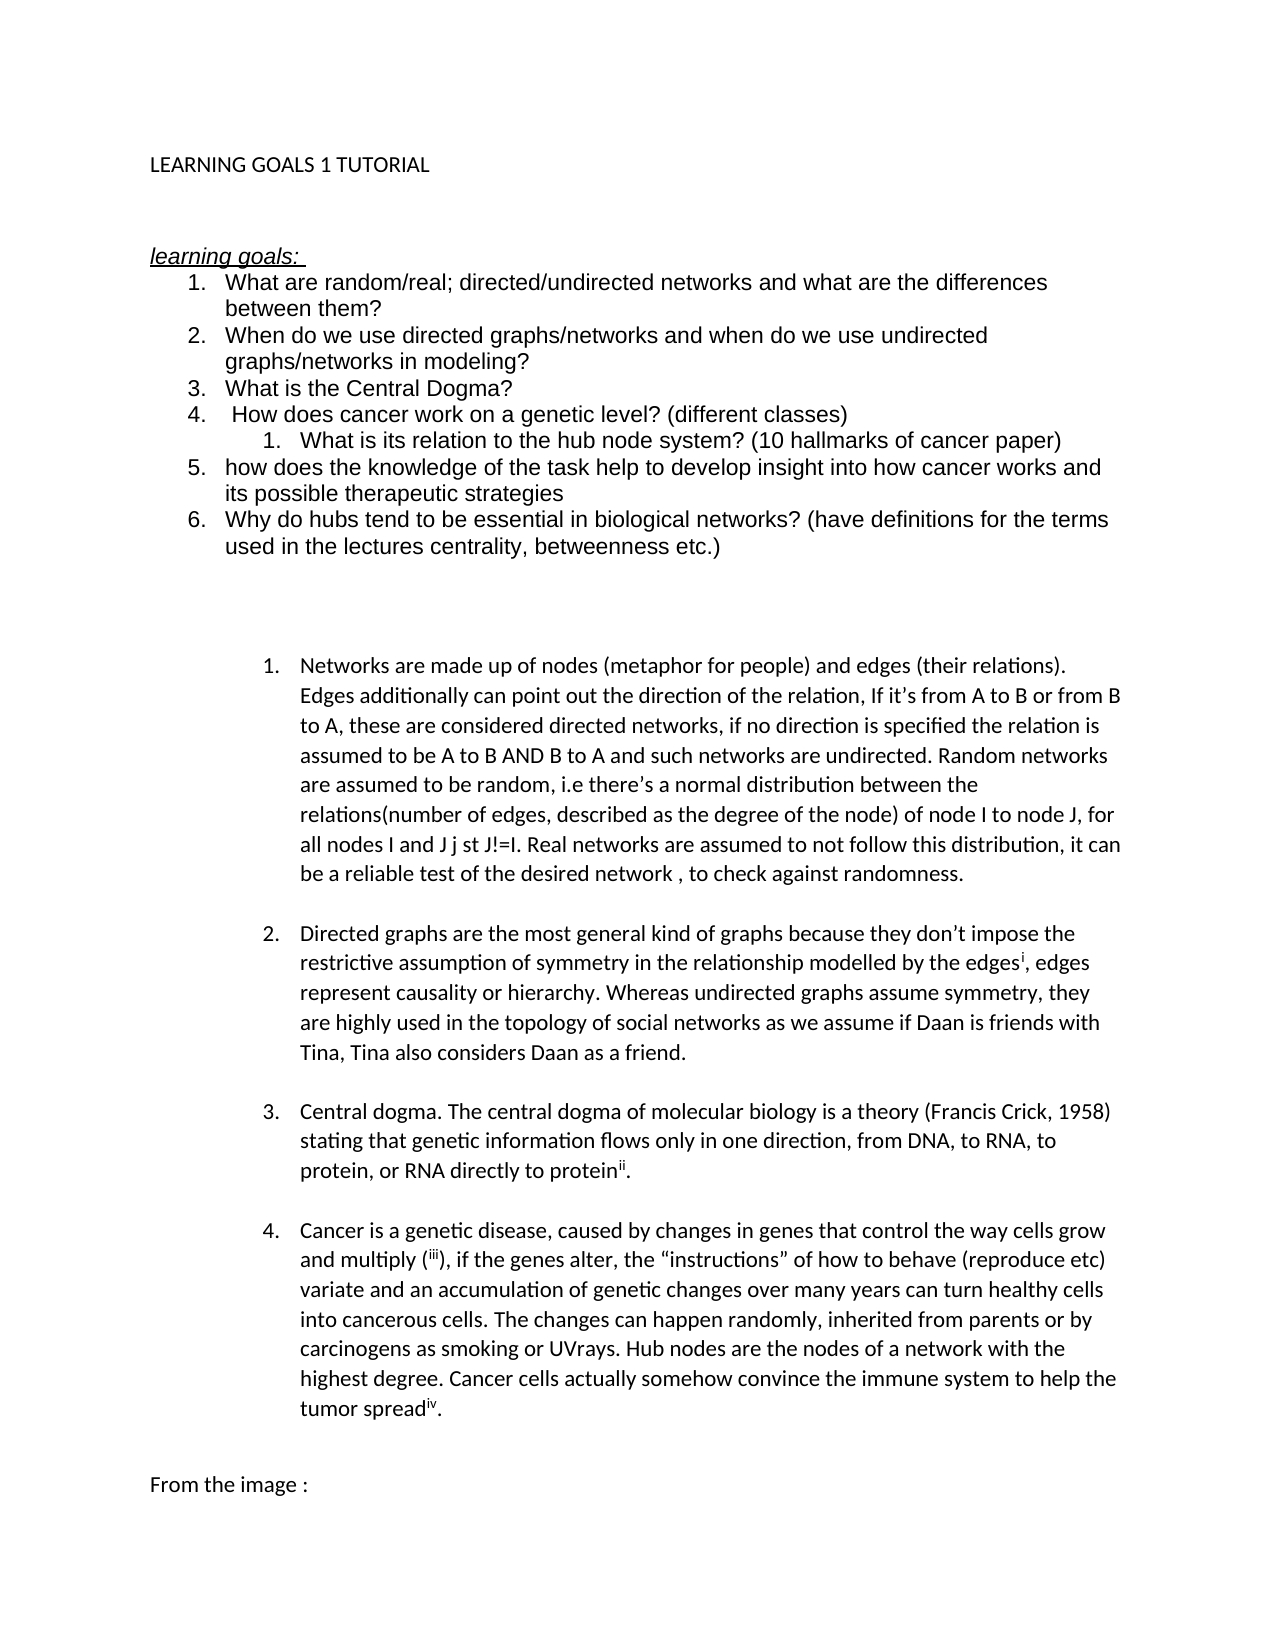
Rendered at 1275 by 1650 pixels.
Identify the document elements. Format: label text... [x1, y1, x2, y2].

list how does the knowledge of the task help to develop insight into how cancer works and its possible therapeutic strategies [187, 453, 1125, 506]
list Cancer is a genetic disease, caused by changes in genes that control the way cells grow and multiply (), if the genes alter, the “instructions” of how to behave (reproduce etc) variate and an accumulation of genetic changes over many years can turn healthy cells into cancerous cells. The changes can happen randomly, inherited from parents or by carcinogens as smoking or UVrays. Hub nodes are the nodes of a network with the highest degree. Cancer cells actually somehow convince the immune system to help the tumor spread. [262, 1216, 1125, 1422]
list Why do hubs tend to be essential in biological networks? (have definitions for the terms used in the lectures centrality, betweenness etc.) [187, 506, 1125, 559]
text From the image : [150, 1470, 1125, 1498]
text learning goals: [150, 243, 1125, 269]
list What are random/real; directed/undirected networks and what are the differences between them? [187, 269, 1125, 322]
list Directed graphs are the most general kind of graphs because they don’t impose the restrictive assumption of symmetry in the relationship modelled by the edges, edges represent causality or hierarchy. Whereas undirected graphs assume symmetry, they are highly used in the topology of social networks as we assume if Daan is friends with Tina, Tina also considers Daan as a friend. [262, 919, 1125, 1066]
list How does cancer work on a genetic level? (different classes) [187, 401, 1125, 427]
list When do we use directed graphs/networks and when do we use undirected graphs/networks in modeling? [187, 322, 1125, 374]
list What is the Central Dogma? [187, 374, 1125, 401]
list What is its relation to the hub node system? (10 hallmarks of cancer paper) [262, 427, 1125, 453]
list Central dogma. The central dogma of molecular biology is a theory (Francis Crick, 1958) stating that genetic information flows only in one direction, from DNA, to RNA, to protein, or RNA directly to protein. [262, 1097, 1125, 1184]
text LEARNING GOALS 1 TUTORIAL [150, 150, 1125, 178]
list Networks are made up of nodes (metaphor for people) and edges (their relations). Edges additionally can point out the direction of the relation, If it’s from A to B or from B to A, these are considered directed networks, if no direction is specified the relation is assumed to be A to B AND B to A and such networks are undirected. Random networks are assumed to be random, i.e there’s a normal distribution between the relations(number of edges, described as the degree of the node) of node I to node J, for all nodes I and J j st J!=I. Real networks are assumed to not follow this distribution, it can be a reliable test of the desired network , to check against randomness. [262, 652, 1125, 887]
